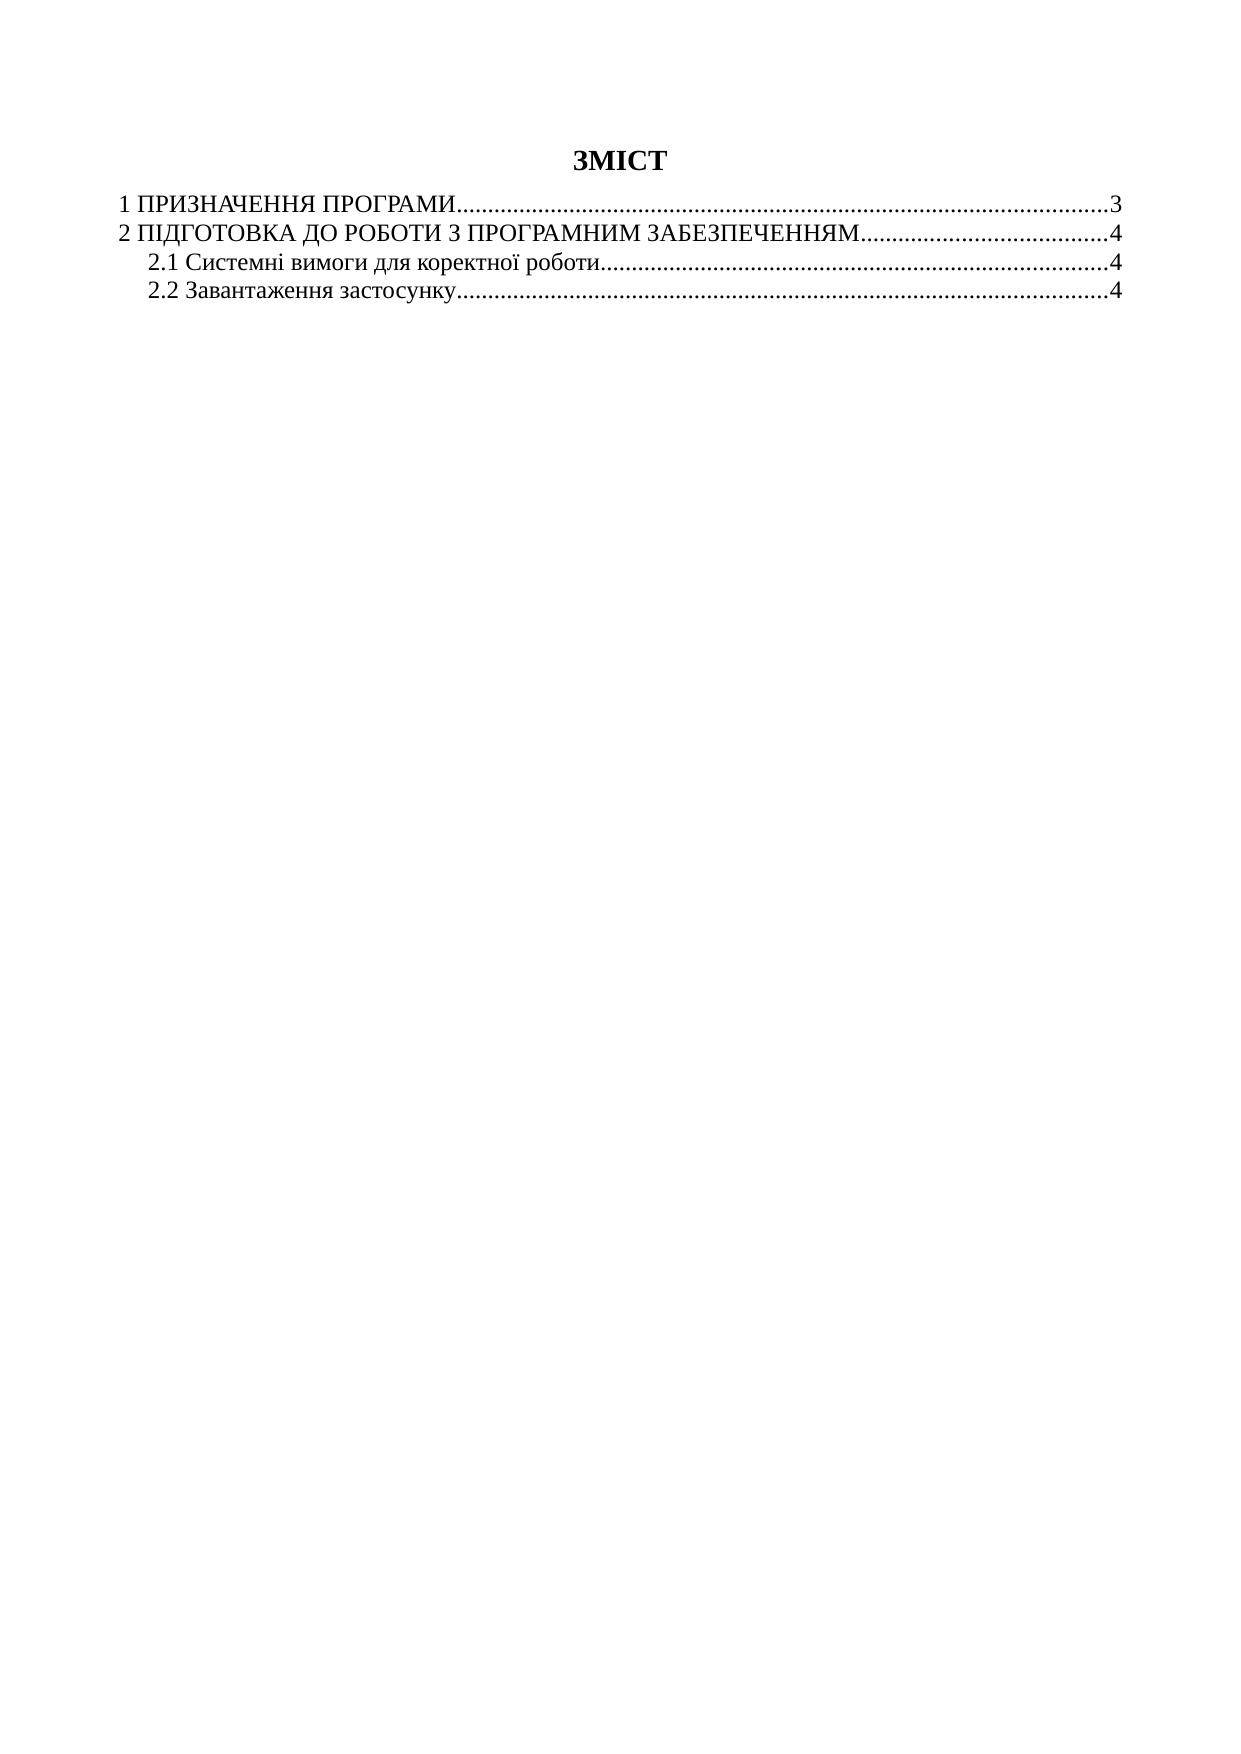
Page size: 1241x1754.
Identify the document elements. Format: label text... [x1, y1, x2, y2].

text 2.1 Системні вимоги для коректної роботи 4 [148, 247, 1122, 275]
text 2 ПІДГОТОВКА ДО РОБОТИ З ПРОГРАМНИМ ЗАБЕЗПЕЧЕННЯМ 4 [118, 218, 1122, 247]
text 2.2 Завантаження застосунку 4 [148, 275, 1122, 304]
text 1 ПРИЗНАЧЕННЯ ПРОГРАМИ 3 [118, 189, 1122, 218]
subtitle ЗМІСТ [118, 143, 1122, 177]
